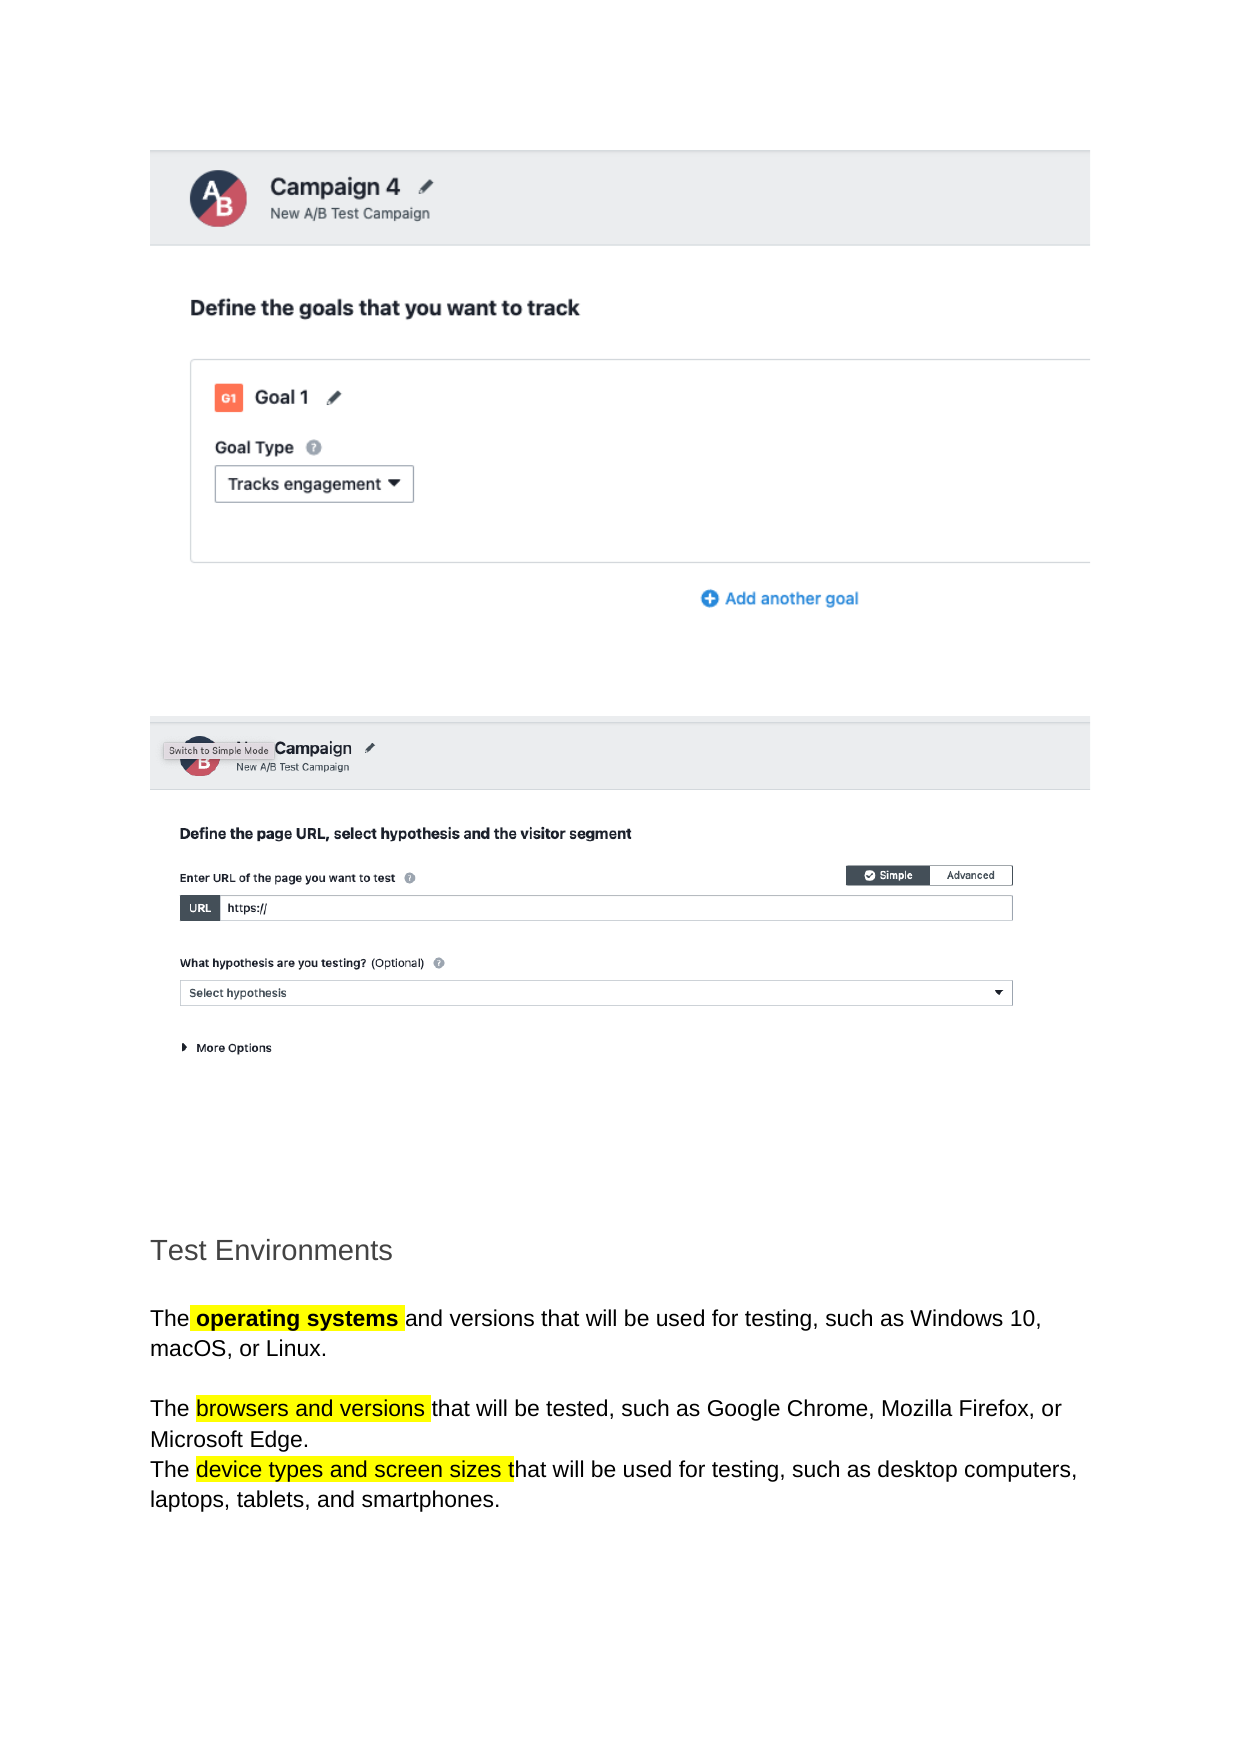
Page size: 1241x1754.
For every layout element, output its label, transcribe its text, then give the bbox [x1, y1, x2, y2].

text The operating systems and versions that will be used for testing, such as Windows 10, macOS, or Linux. [150, 1305, 1090, 1361]
subtitle Test Environments [150, 1233, 1090, 1266]
text The browsers and versions that will be tested, such as Google Chrome, Mozilla Firefox, or Microsoft Edge. [150, 1395, 1090, 1452]
picture [150, 716, 1091, 1136]
picture [150, 150, 1091, 713]
text The device types and screen sizes that will be used for testing, such as desktop computers, laptops, tablets, and smartphones. [150, 1456, 1090, 1512]
